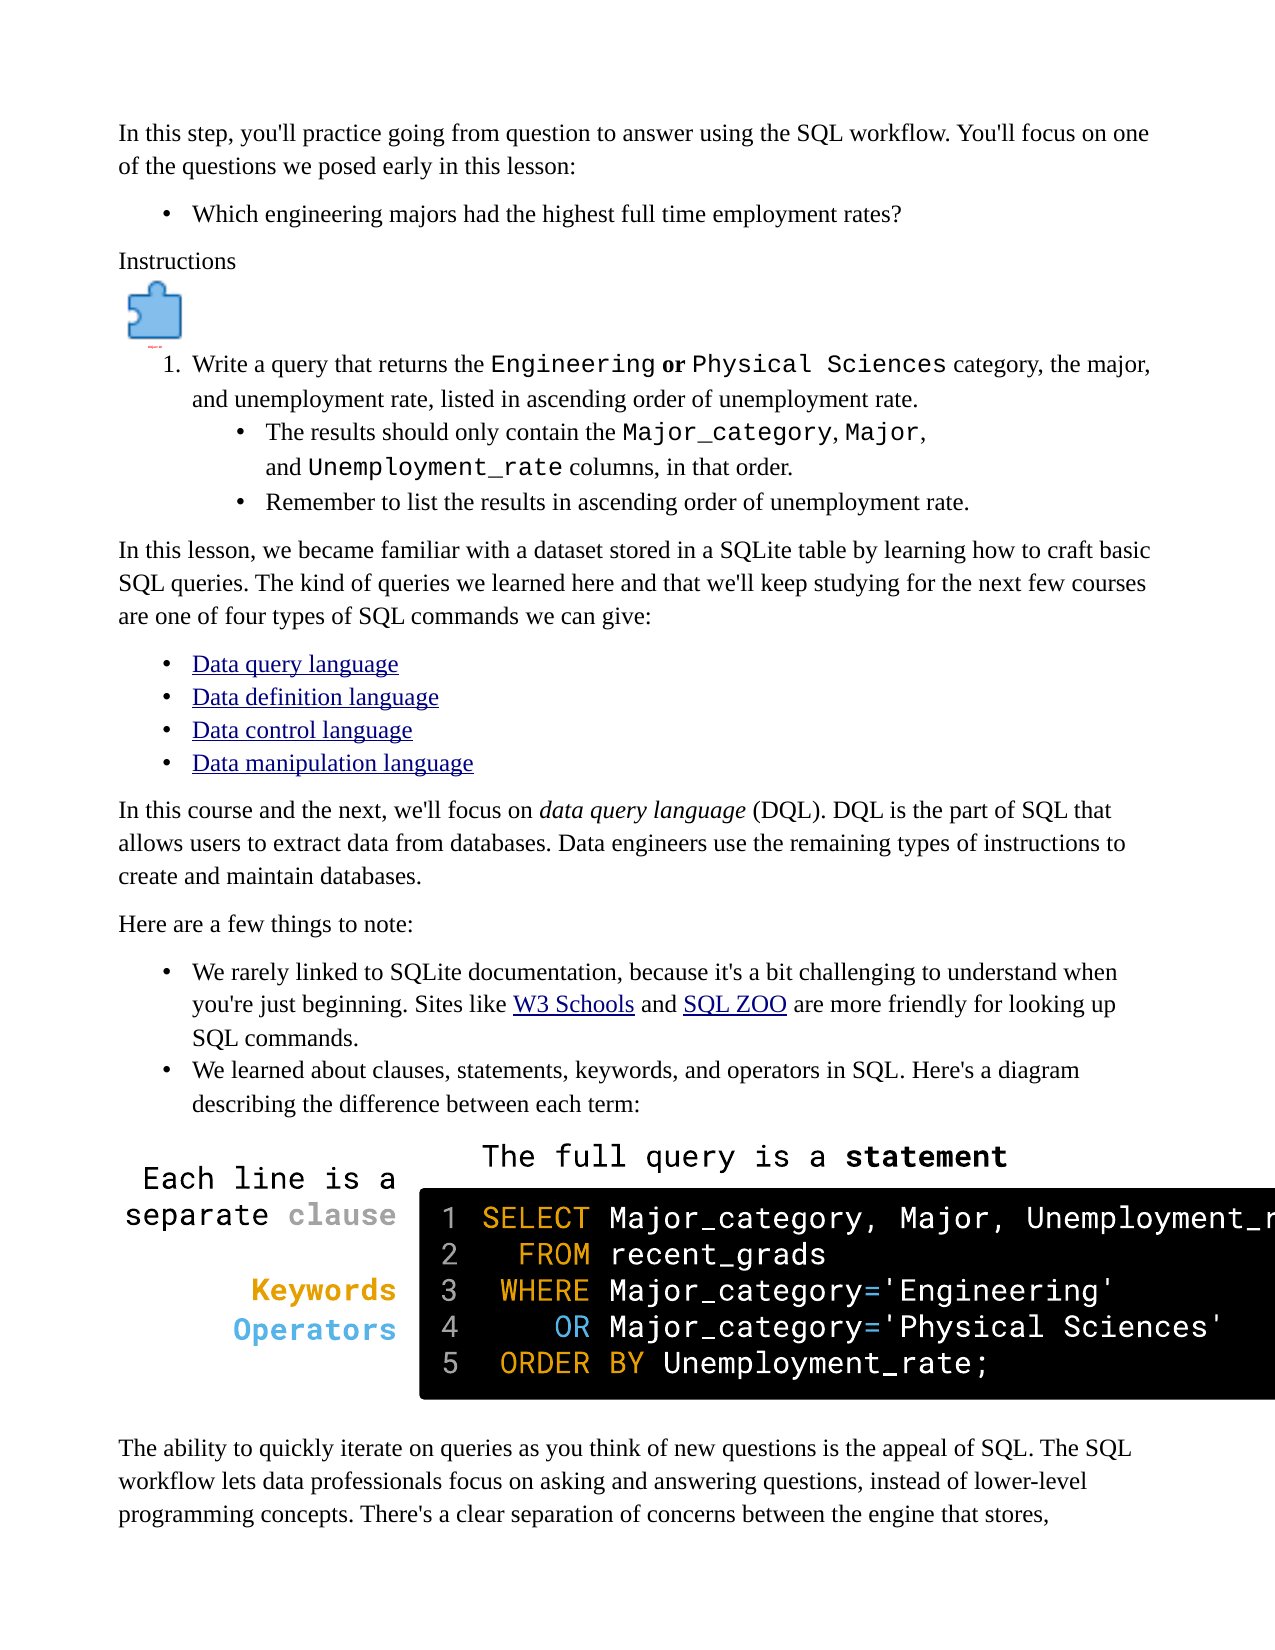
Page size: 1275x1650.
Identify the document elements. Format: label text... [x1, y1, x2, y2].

text The ability to quickly iterate on queries as you think of new questions is the appeal of SQL. The SQL workflow lets data professionals focus on asking and answering questions, instead of lower-level programming concepts. There's a clear separation of concerns between the engine that stores, [118, 1433, 1157, 1528]
text In this step, you'll practice going from question to answer using the SQL workflow. You'll focus on one of the questions we posed early in this lesson: [118, 118, 1157, 180]
text In this lesson, we became familiar with a dataset stored in a SQLite table by learning how to craft basic SQL queries. The kind of queries we learned here and that we'll keep studying for the next few courses are one of four types of SQL commands we can give: [118, 535, 1157, 630]
list We learned about clauses, statements, keywords, and operators in SQL. Here's a diagram describing the difference between each term: [162, 1056, 1157, 1117]
list Data control language [162, 715, 1157, 743]
list We rarely linked to SQLite documentation, because it's a bit challenging to understand when you're just beginning. Sites like W3 Schools and SQL ZOO are more friendly for looking up SQL commands. [162, 957, 1157, 1051]
list The results should only contain the Major_category, Major, and Unemployment_rate columns, in that order. [236, 417, 1157, 483]
list Which engineering majors had the highest full time employment rates? [162, 199, 1157, 227]
list Write a query that returns the Engineering or Physical Sciences category, the major, and unemployment rate, listed in ascending order of unemployment rate. [162, 349, 1157, 413]
list Remember to list the results in ascending order of unemployment rate. [236, 487, 1157, 516]
list Data definition language [162, 682, 1157, 710]
text In this course and the next, we'll focus on data query language (DQL). DQL is the part of SQL that allows users to extract data from databases. Data engineers use the remaining types of instructions to create and maintain databases. [118, 795, 1157, 890]
text Instructions [118, 246, 1157, 275]
list Data query language [162, 649, 1157, 677]
list Data manipulation language [162, 748, 1157, 776]
text Here are a few things to note: [118, 909, 1157, 938]
